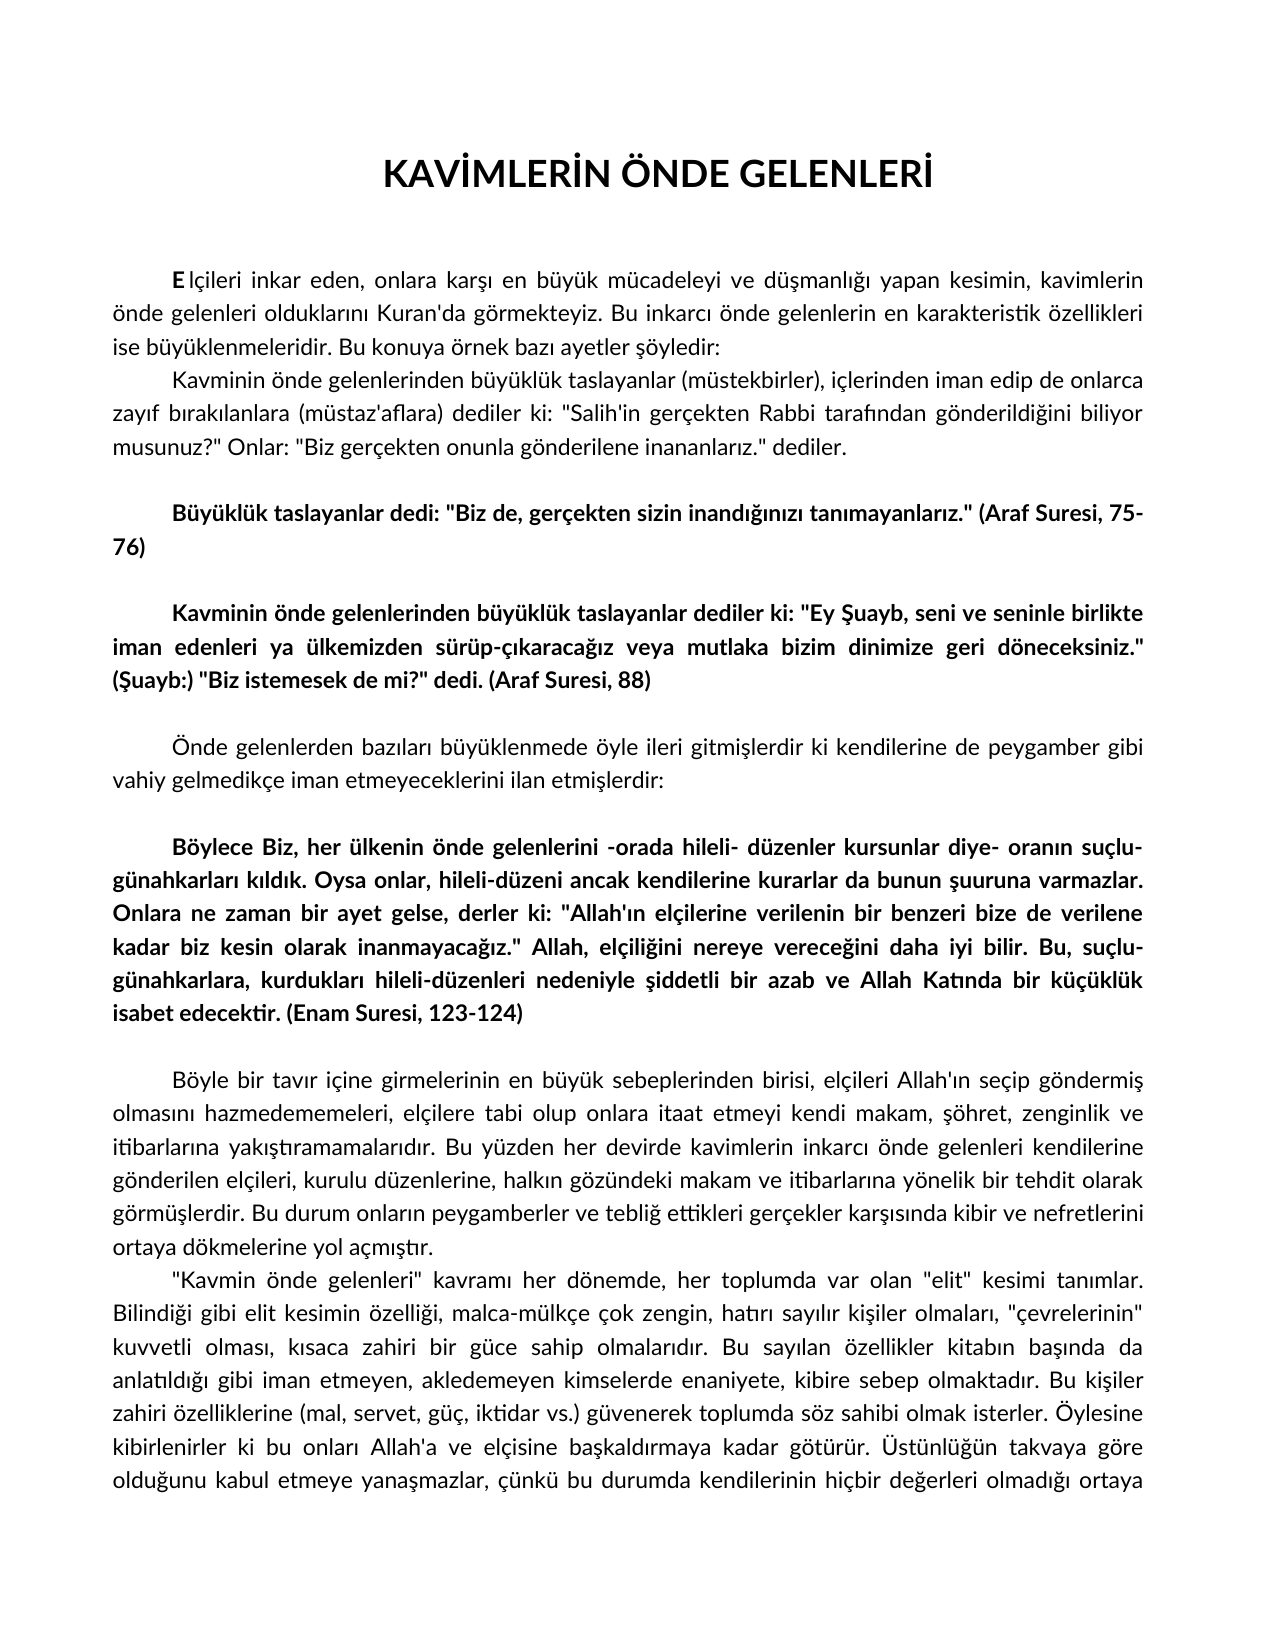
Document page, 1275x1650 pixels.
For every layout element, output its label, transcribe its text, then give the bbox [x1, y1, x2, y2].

text Böyle bir tavır içine girmelerinin en büyük sebeplerinden birisi, elçileri Allah'ın seçip göndermiş olmasını hazmedememeleri, elçilere tabi olup onlara itaat etmeyi kendi makam, şöhret, zenginlik ve itibarlarına yakıştıramamalarıdır. Bu yüzden her devirde kavimlerin inkarcı önde gelenleri kendilerine gönderilen elçileri, kurulu düzenlerine, halkın gözündeki makam ve itibarlarına yönelik bir tehdit olarak görmüşlerdir. Bu durum onların peygamberler ve tebliğ ettikleri gerçekler karşısında kibir ve nefretlerini ortaya dökmelerine yol açmıştır. [112, 1062, 1145, 1262]
text Böylece Biz, her ülkenin önde gelenlerini -orada hileli- düzenler kursunlar diye- oranın suçlu-günahkarları kıldık. Oysa onlar, hileli-düzeni ancak kendilerine kurarlar da bunun şuuruna varmazlar. Onlara ne zaman bir ayet gelse, derler ki: "Allah'ın elçilerine verilenin bir benzeri bize de verilene kadar biz kesin olarak inanmayacağız." Allah, elçiliğini nereye vereceğini daha iyi bilir. Bu, suçlu-günahkarlara, kurdukları hileli-düzenleri nedeniyle şiddetli bir azab ve Allah Katında bir küçüklük isabet edecektir. (Enam Suresi, 123-124) [112, 828, 1145, 1028]
text Kavminin önde gelenlerinden büyüklük taslayanlar dediler ki: "Ey Şuayb, seni ve seninle birlikte iman edenleri ya ülkemizden sürüp-çıkaracağız veya mutlaka bizim dinimize geri döneceksiniz." (Şuayb:) "Biz istemesek de mi?" dedi. (Araf Suresi, 88) [112, 595, 1145, 695]
text Önde gelenlerden bazıları büyüklenmede öyle ileri gitmişlerdir ki kendilerine de peygamber gibi vahiy gelmedikçe iman etmeyeceklerini ilan etmişlerdir: [112, 728, 1145, 795]
text Elçileri inkar eden, onlara karşı en büyük mücadeleyi ve düşmanlığı yapan kesimin, kavimlerin önde gelenleri olduklarını Kuran'da görmekteyiz. Bu inkarcı önde gelenlerin en karakteristik özellikleri ise büyüklenmeleridir. Bu konuya örnek bazı ayetler şöyledir: [112, 262, 1145, 362]
text KAVİMLERİN ÖNDE GELENLERİ [112, 150, 1145, 195]
text Büyüklük taslayanlar dedi: "Biz de, gerçekten sizin inandığınızı tanımayanlarız." (Araf Suresi, 75-76) [112, 495, 1145, 562]
text Kavminin önde gelenlerinden büyüklük taslayanlar (müstekbirler), içlerinden iman edip de onlarca zayıf bırakılanlara (müstaz'aflara) dediler ki: "Salih'in gerçekten Rabbi tarafından gönderildiğini biliyor musunuz?" Onlar: "Biz gerçekten onunla gönderilene inananlarız." dediler. [112, 362, 1145, 462]
text "Kavmin önde gelenleri" kavramı her dönemde, her toplumda var olan "elit" kesimi tanımlar. Bilindiği gibi elit kesimin özelliği, malca-mülkçe çok zengin, hatırı sayılır kişiler olmaları, "çevrelerinin" kuvvetli olması, kısaca zahiri bir güce sahip olmalarıdır. Bu sayılan özellikler kitabın başında da anlatıldığı gibi iman etmeyen, akledemeyen kimselerde enaniyete, kibire sebep olmaktadır. Bu kişiler zahiri özelliklerine (mal, servet, güç, iktidar vs.) güvenerek toplumda söz sahibi olmak isterler. Öylesine kibirlenirler ki bu onları Allah'a ve elçisine başkaldırmaya kadar götürür. Üstünlüğün takvaya göre olduğunu kabul etmeye yanaşmazlar, çünkü bu durumda kendilerinin hiçbir değerleri olmadığı ortaya [112, 1262, 1145, 1495]
